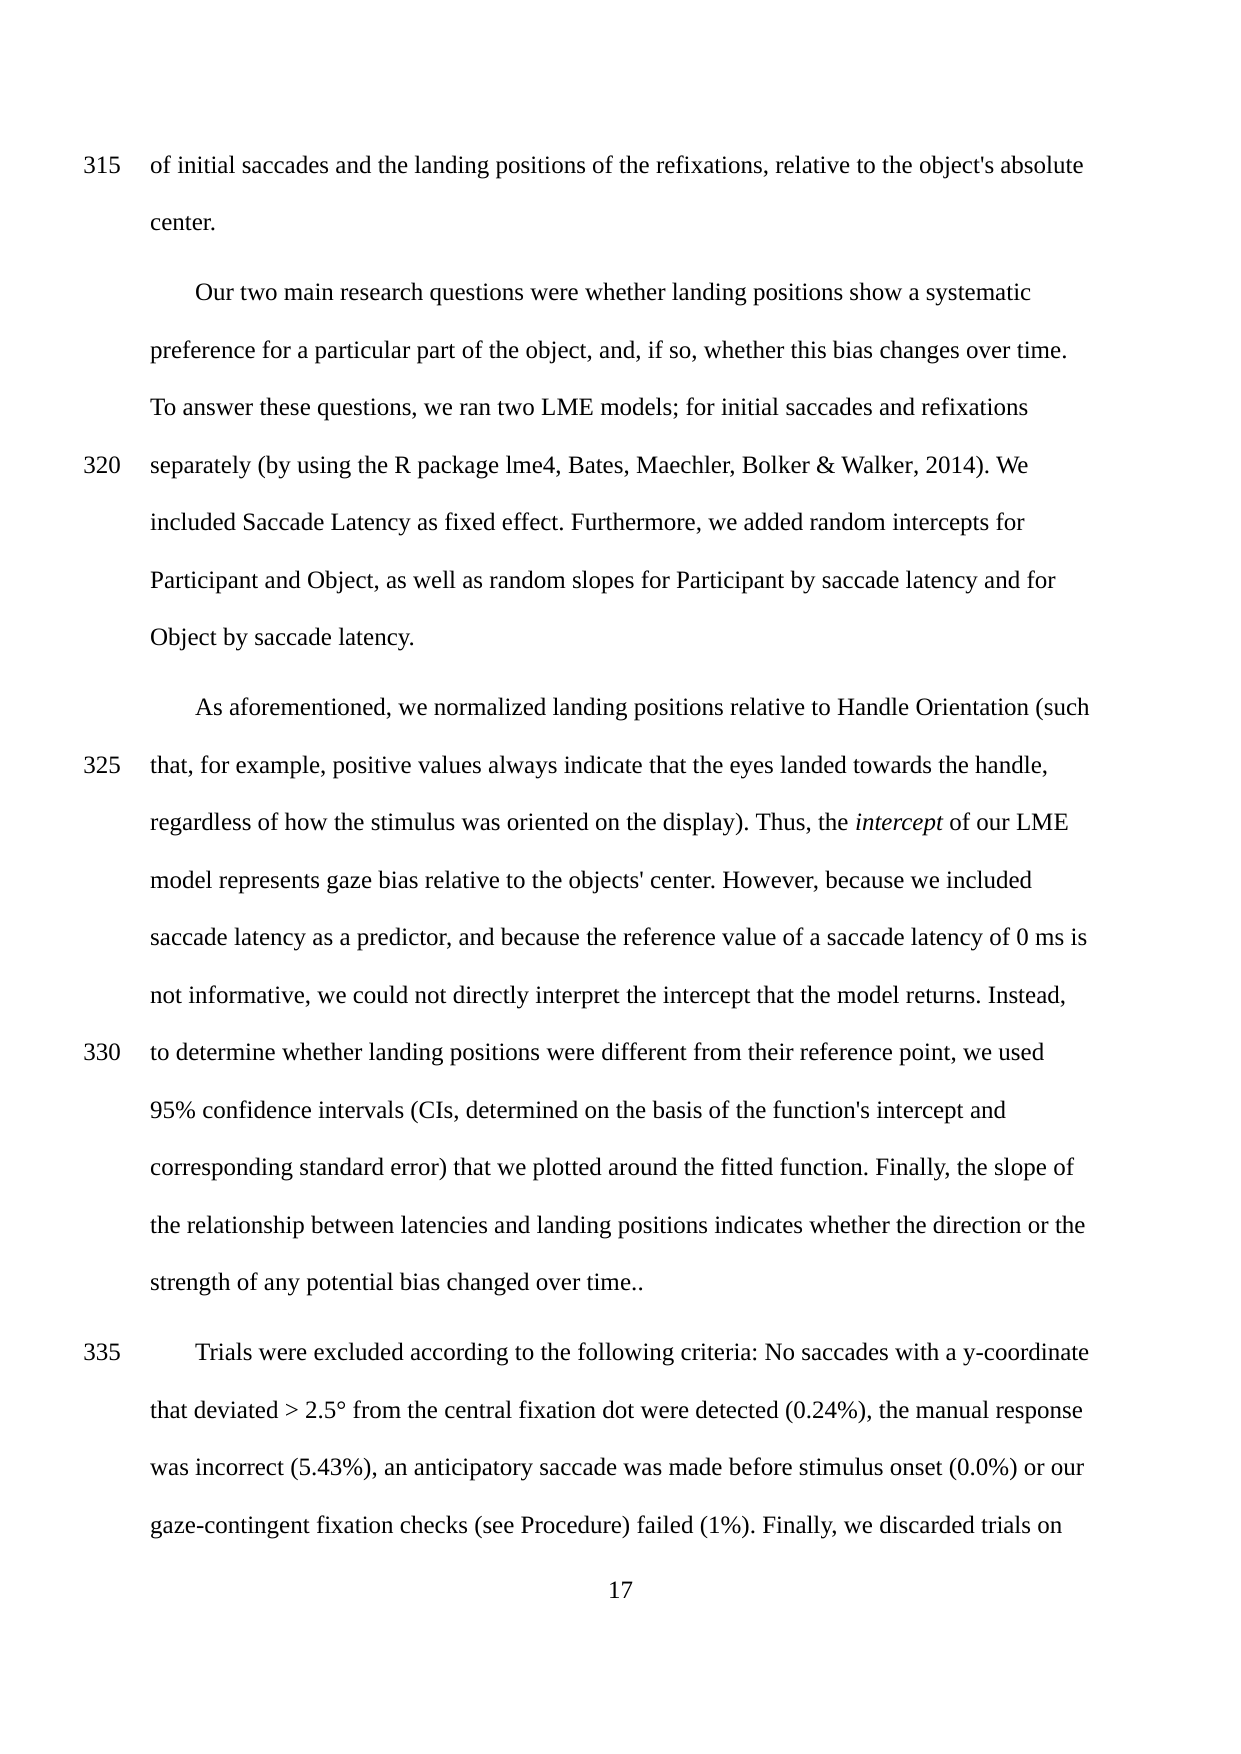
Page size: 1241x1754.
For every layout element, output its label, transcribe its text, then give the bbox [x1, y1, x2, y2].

text Our two main research questions were whether landing positions show a systematic preference for a particular part of the object, and, if so, whether this bias changes over time. To answer these questions, we ran two LME models; for initial saccades and refixations separately (by using the R package lme4, Bates, Maechler, Bolker & Walker, 2014). We included Saccade Latency as fixed effect. Furthermore, we added random intercepts for Participant and Object, as well as random slopes for Participant by saccade latency and for Object by saccade latency. [150, 277, 1091, 651]
text Trials were excluded according to the following criteria: No saccades with a y-coordinate that deviated > 2.5° from the central fixation dot were detected (0.24%), the manual response was incorrect (5.43%), an anticipatory saccade was made before stimulus onset (0.0%) or our gaze-contingent fixation checks (see Procedure) failed (1%). Finally, we discarded trials on [150, 1337, 1091, 1539]
text As aforementioned, we normalized landing positions relative to Handle Orientation (such that, for example, positive values always indicate that the eyes landed towards the handle, regardless of how the stimulus was oriented on the display). Thus, the intercept of our LME model represents gaze bias relative to the objects' center. However, because we included saccade latency as a predictor, and because the reference value of a saccade latency of 0 ms is not informative, we could not directly interpret the intercept that the model returns. Instead, to determine whether landing positions were different from their reference point, we used 95% confidence intervals (CIs, determined on the basis of the function's intercept and corresponding standard error) that we plotted around the fitted function. Finally, the slope of the relationship between latencies and landing positions indicates whether the direction or the strength of any potential bias changed over time.. [150, 692, 1091, 1296]
text of initial saccades and the landing positions of the refixations, relative to the object's absolute center. [150, 150, 1091, 236]
